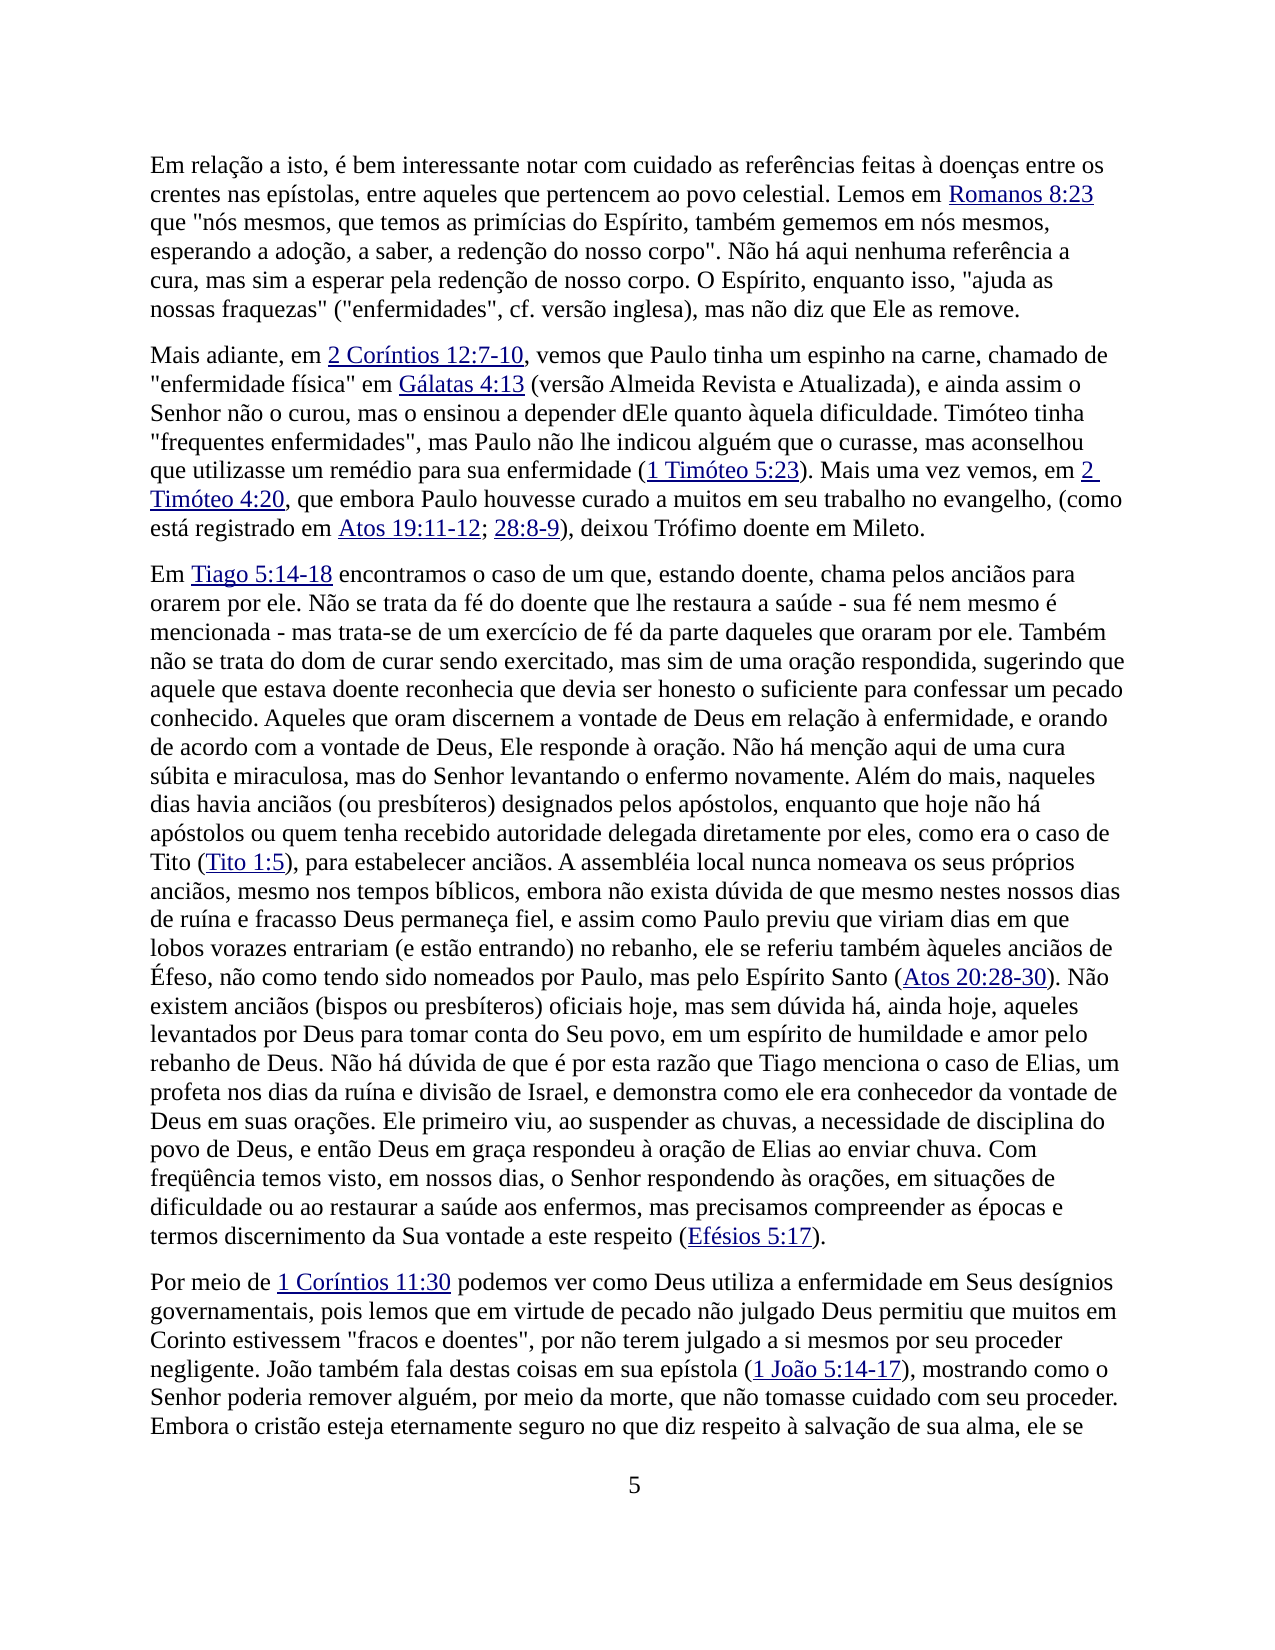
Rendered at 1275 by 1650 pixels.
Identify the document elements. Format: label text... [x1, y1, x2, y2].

text Mais adiante, em 2 Coríntios 12:7-10, vemos que Paulo tinha um espinho na carne, chamado de "enfermidade física" em Gálatas 4:13 (versão Almeida Revista e Atualizada), e ainda assim o Senhor não o curou, mas o ensinou a depender dEle quanto àquela dificuldade. Timóteo tinha "frequentes enfermidades", mas Paulo não lhe indicou alguém que o curasse, mas aconselhou que utilizasse um remédio para sua enfermidade (1 Timóteo 5:23). Mais uma vez vemos, em 2 Timóteo 4:20, que embora Paulo houvesse curado a muitos em seu trabalho no evangelho, (como está registrado em Atos 19:11-12; 28:8-9), deixou Trófimo doente em Mileto. [150, 340, 1125, 542]
text Em relação a isto, é bem interessante notar com cuidado as referências feitas à doenças entre os crentes nas epístolas, entre aqueles que pertencem ao povo celestial. Lemos em Romanos 8:23 que "nós mesmos, que temos as primícias do Espírito, também gememos em nós mesmos, esperando a adoção, a saber, a redenção do nosso corpo". Não há aqui nenhuma referência a cura, mas sim a esperar pela redenção de nosso corpo. O Espírito, enquanto isso, "ajuda as nossas fraquezas" ("enfermidades", cf. versão inglesa), mas não diz que Ele as remove. [150, 150, 1125, 322]
text Em Tiago 5:14-18 encontramos o caso de um que, estando doente, chama pelos anciãos para orarem por ele. Não se trata da fé do doente que lhe restaura a saúde - sua fé nem mesmo é mencionada - mas trata-se de um exercício de fé da parte daqueles que oraram por ele. Também não se trata do dom de curar sendo exercitado, mas sim de uma oração respondida, sugerindo que aquele que estava doente reconhecia que devia ser honesto o suficiente para confessar um pecado conhecido. Aqueles que oram discernem a vontade de Deus em relação à enfermidade, e orando de acordo com a vontade de Deus, Ele responde à oração. Não há menção aqui de uma cura súbita e miraculosa, mas do Senhor levantando o enfermo novamente. Além do mais, naqueles dias havia anciãos (ou presbíteros) designados pelos apóstolos, enquanto que hoje não há apóstolos ou quem tenha recebido autoridade delegada diretamente por eles, como era o caso de Tito (Tito 1:5), para estabelecer anciãos. A assembléia local nunca nomeava os seus próprios anciãos, mesmo nos tempos bíblicos, embora não exista dúvida de que mesmo nestes nossos dias de ruína e fracasso Deus permaneça fiel, e assim como Paulo previu que viriam dias em que lobos vorazes entrariam (e estão entrando) no rebanho, ele se referiu também àqueles anciãos de Éfeso, não como tendo sido nomeados por Paulo, mas pelo Espírito Santo (Atos 20:28-30). Não existem anciãos (bispos ou presbíteros) oficiais hoje, mas sem dúvida há, ainda hoje, aqueles levantados por Deus para tomar conta do Seu povo, em um espírito de humildade e amor pelo rebanho de Deus. Não há dúvida de que é por esta razão que Tiago menciona o caso de Elias, um profeta nos dias da ruína e divisão de Israel, e demonstra como ele era conhecedor da vontade de Deus em suas orações. Ele primeiro viu, ao suspender as chuvas, a necessidade de disciplina do povo de Deus, e então Deus em graça respondeu à oração de Elias ao enviar chuva. Com freqüência temos visto, em nossos dias, o Senhor respondendo às orações, em situações de dificuldade ou ao restaurar a saúde aos enfermos, mas precisamos compreender as épocas e termos discernimento da Sua vontade a este respeito (Efésios 5:17). [150, 559, 1125, 1249]
text Por meio de 1 Coríntios 11:30 podemos ver como Deus utiliza a enfermidade em Seus desígnios governamentais, pois lemos que em virtude de pecado não julgado Deus permitiu que muitos em Corinto estivessem "fracos e doentes", por não terem julgado a si mesmos por seu proceder negligente. João também fala destas coisas em sua epístola (1 João 5:14-17), mostrando como o Senhor poderia remover alguém, por meio da morte, que não tomasse cuidado com seu proceder. Embora o cristão esteja eternamente seguro no que diz respeito à salvação de sua alma, ele se [150, 1267, 1125, 1440]
